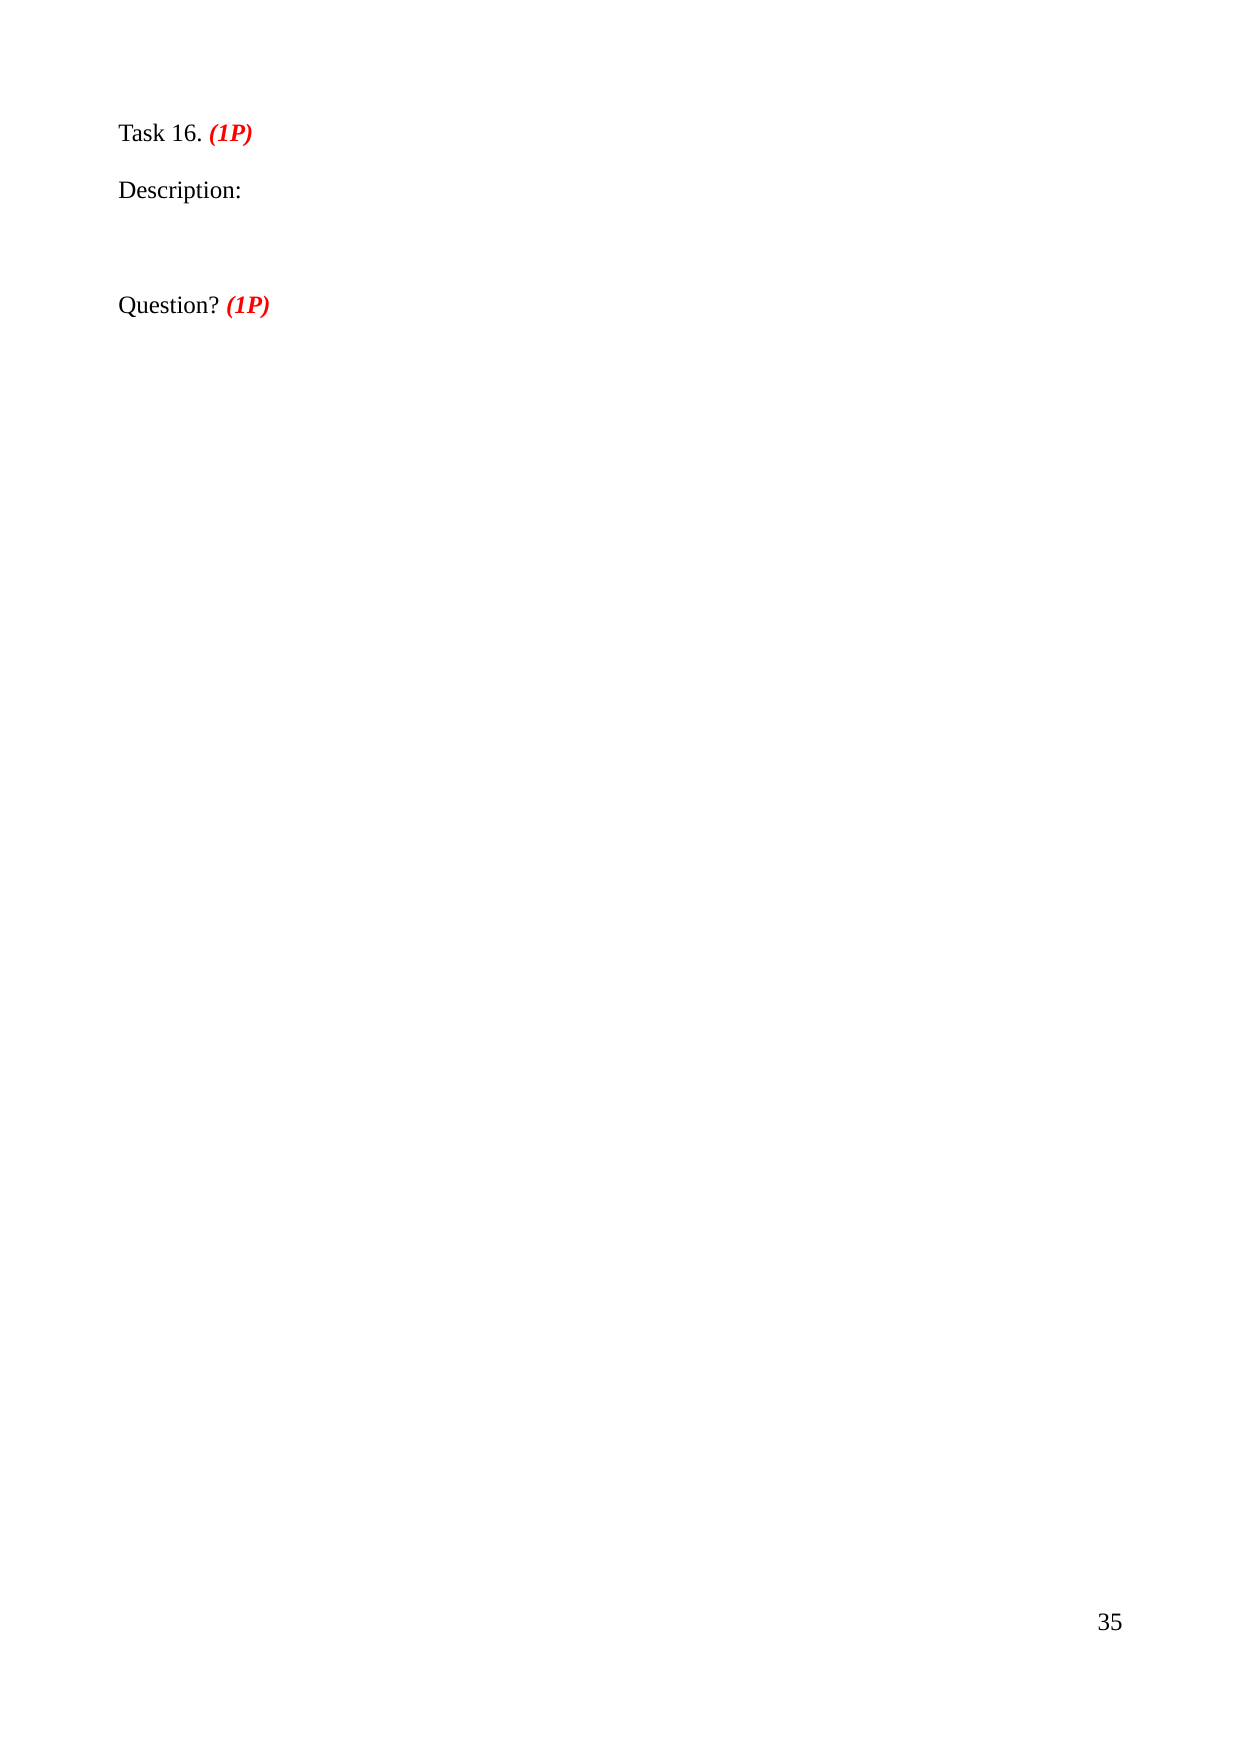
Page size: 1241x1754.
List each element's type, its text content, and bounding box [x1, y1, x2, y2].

text Task 16. (1P) [118, 118, 1122, 147]
text Description: [118, 176, 1122, 204]
text Question? (1P) [118, 291, 1122, 319]
